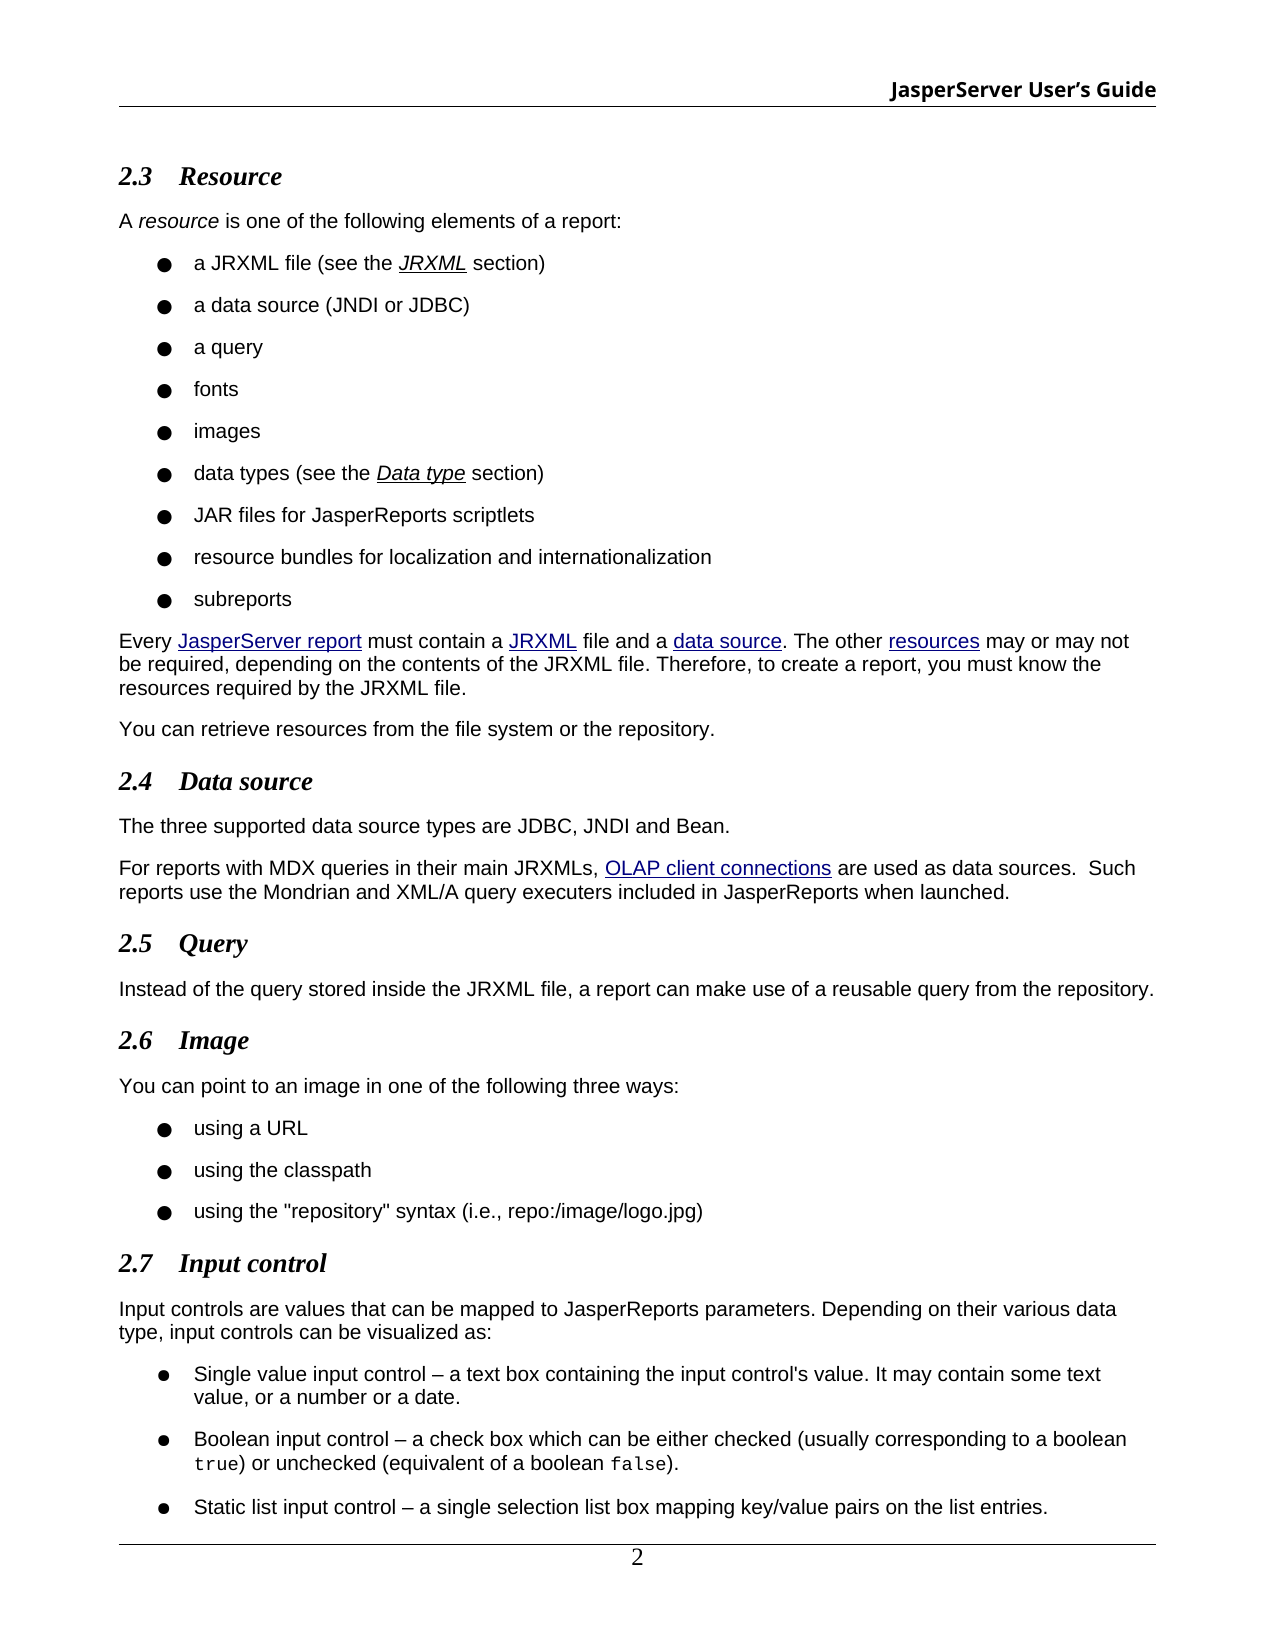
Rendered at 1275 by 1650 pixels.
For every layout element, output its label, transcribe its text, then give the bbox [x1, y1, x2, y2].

list a query [156, 336, 1156, 359]
subtitle Input control [118, 1248, 1156, 1278]
list a JRXML file (see the JRXML section) [156, 252, 1156, 275]
list subreports [156, 588, 1156, 611]
list Static list input control – a single selection list box mapping key/value pairs on the list entries. [156, 1495, 1156, 1518]
text Input controls are values that can be mapped to JasperReports parameters. Depending on their various data type, input controls can be visualized as: [118, 1297, 1156, 1343]
text Instead of the query stored inside the JRXML file, a report can make use of a reusable query from the repository. [118, 977, 1156, 1000]
text For reports with MDX queries in their main JRXMLs, OLAP client connections are used as data sources. Such reports use the Mondrian and XML/A query executers included in JasperReports when launched. [118, 857, 1156, 903]
list JAR files for JasperReports scriptlets [156, 504, 1156, 527]
subtitle Query [118, 928, 1156, 958]
subtitle Resource [118, 161, 1156, 191]
text The three supported data source types are JDBC, JNDI and Bean. [118, 815, 1156, 838]
subtitle Image [118, 1025, 1156, 1055]
list using a URL [156, 1116, 1156, 1139]
list using the "repository" syntax (i.e., repo:/image/logo.jpg) [156, 1200, 1156, 1223]
list data types (see the Data type section) [156, 462, 1156, 485]
text You can retrieve resources from the file system or the repository. [118, 718, 1156, 741]
list using the classpath [156, 1158, 1156, 1181]
list images [156, 420, 1156, 443]
subtitle Data source [118, 766, 1156, 796]
text You can point to an image in one of the following three ways: [118, 1074, 1156, 1097]
list a data source (JNDI or JDBC) [156, 294, 1156, 317]
text Every JasperServer report must contain a JRXML file and a data source. The other resources may or may not be required, depending on the contents of the JRXML file. Therefore, to create a report, you must know the resources required by the JRXML file. [118, 629, 1156, 699]
list Single value input control – a text box containing the input control's value. It may contain some text value, or a number or a date. [156, 1362, 1156, 1409]
text A resource is one of the following elements of a report: [118, 210, 1156, 233]
list fonts [156, 378, 1156, 401]
list Boolean input control – a check box which can be either checked (usually corresponding to a boolean true) or unchecked (equivalent of a boolean false). [156, 1427, 1156, 1476]
list resource bundles for localization and internationalization [156, 546, 1156, 569]
